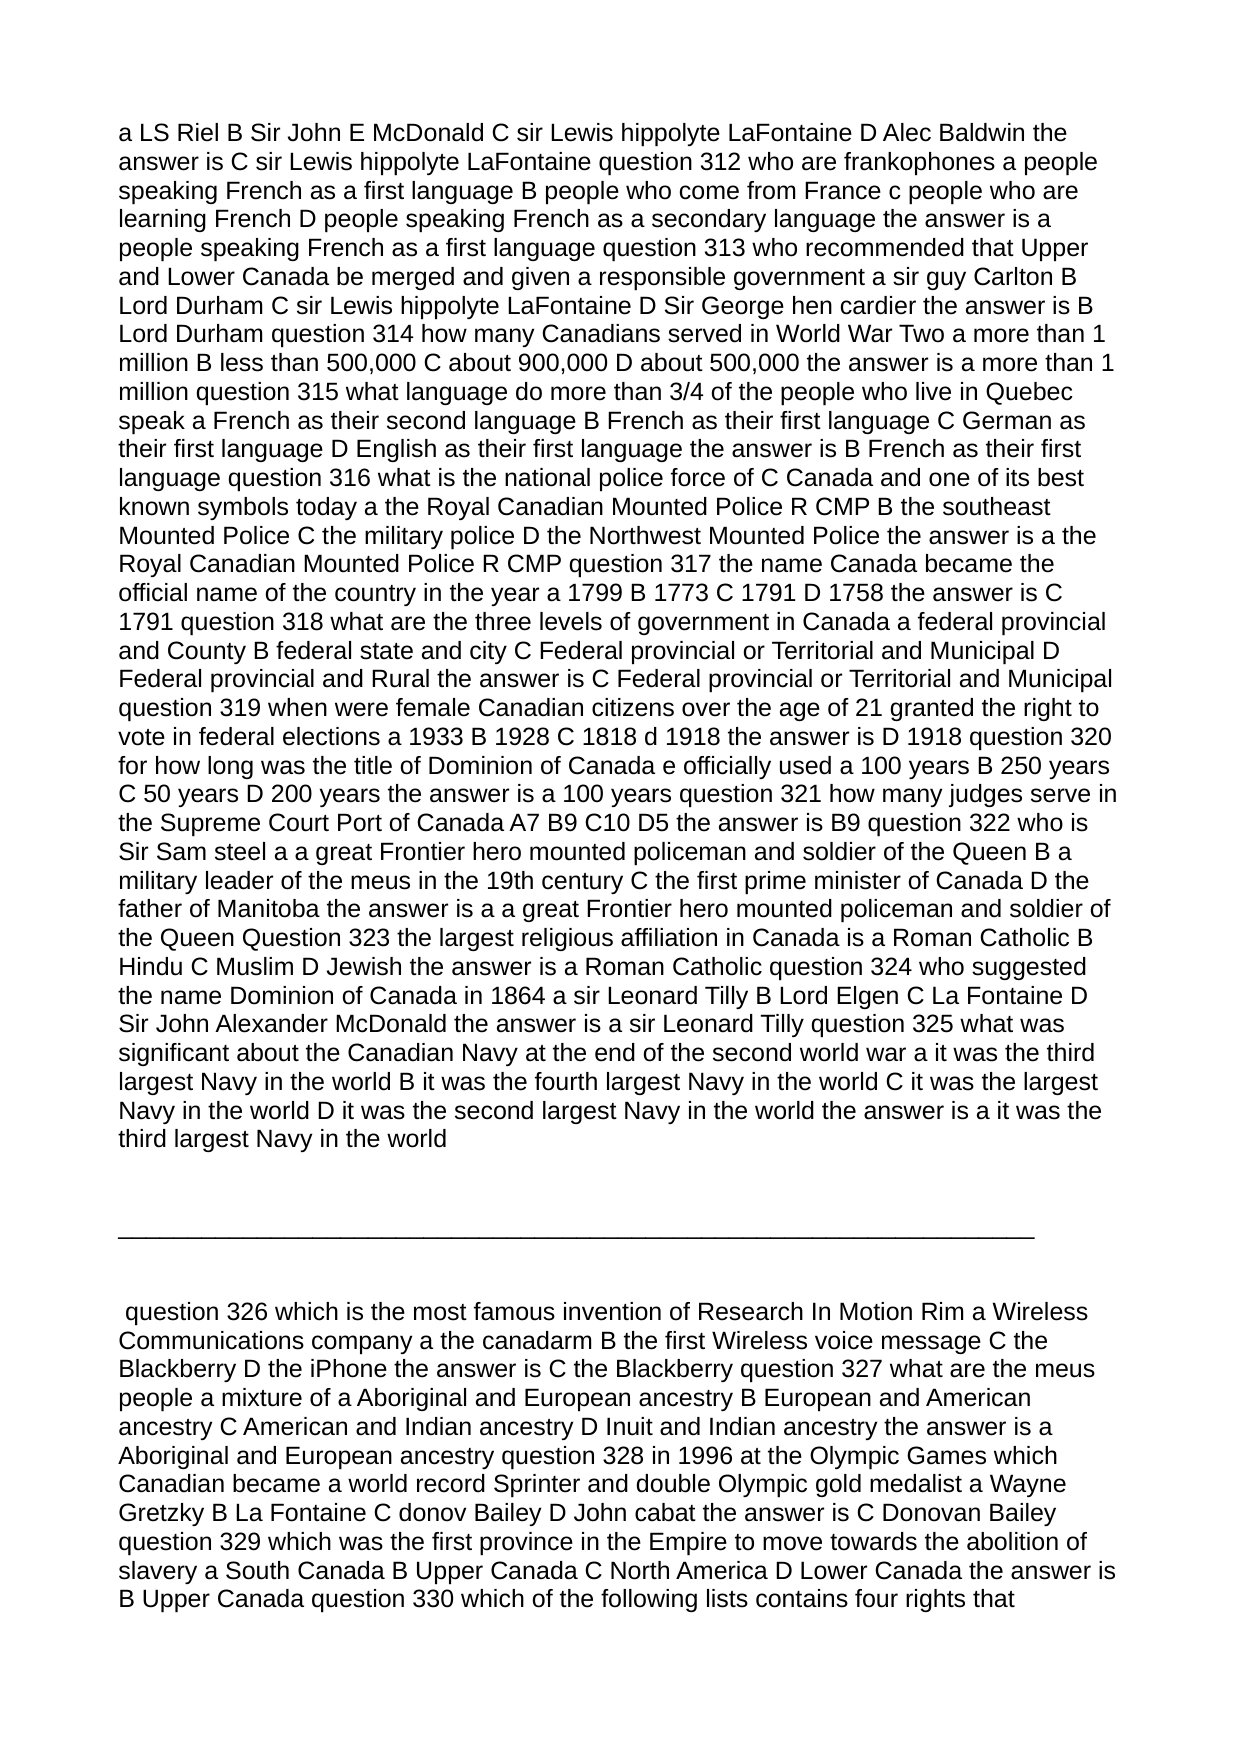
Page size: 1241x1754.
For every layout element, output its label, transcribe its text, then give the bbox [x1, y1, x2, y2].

text a LS Riel B Sir John E McDonald C sir Lewis hippolyte LaFontaine D Alec Baldwin the answer is C sir Lewis hippolyte LaFontaine question 312 who are frankophones a people speaking French as a first language B people who come from France c people who are learning French D people speaking French as a secondary language the answer is a people speaking French as a first language question 313 who recommended that Upper and Lower Canada be merged and given a responsible government a sir guy Carlton B Lord Durham C sir Lewis hippolyte LaFontaine D Sir George hen cardier the answer is B Lord Durham question 314 how many Canadians served in World War Two a more than 1 million B less than 500,000 C about 900,000 D about 500,000 the answer is a more than 1 million question 315 what language do more than 3/4 of the people who live in Quebec speak a French as their second language B French as their first language C German as their first language D English as their first language the answer is B French as their first language question 316 what is the national police force of C Canada and one of its best known symbols today a the Royal Canadian Mounted Police R CMP B the southeast Mounted Police C the military police D the Northwest Mounted Police the answer is a the Royal Canadian Mounted Police R CMP question 317 the name Canada became the official name of the country in the year a 1799 B 1773 C 1791 D 1758 the answer is C 1791 question 318 what are the three levels of government in Canada a federal provincial and County B federal state and city C Federal provincial or Territorial and Municipal D Federal provincial and Rural the answer is C Federal provincial or Territorial and Municipal question 319 when were female Canadian citizens over the age of 21 granted the right to vote in federal elections a 1933 B 1928 C 1818 d 1918 the answer is D 1918 question 320 for how long was the title of Dominion of Canada e officially used a 100 years B 250 years C 50 years D 200 years the answer is a 100 years question 321 how many judges serve in the Supreme Court Port of Canada A7 B9 C10 D5 the answer is B9 question 322 who is Sir Sam steel a a great Frontier hero mounted policeman and soldier of the Queen B a military leader of the meus in the 19th century C the first prime minister of Canada D the father of Manitoba the answer is a a great Frontier hero mounted policeman and soldier of the Queen Question 323 the largest religious affiliation in Canada is a Roman Catholic B Hindu C Muslim D Jewish the answer is a Roman Catholic question 324 who suggested the name Dominion of Canada in 1864 a sir Leonard Tilly B Lord Elgen C La Fontaine D Sir John Alexander McDonald the answer is a sir Leonard Tilly question 325 what was significant about the Canadian Navy at the end of the second world war a it was the third largest Navy in the world B it was the fourth largest Navy in the world C it was the largest Navy in the world D it was the second largest Navy in the world the answer is a it was the third largest Navy in the world [118, 118, 1122, 1153]
text __________________________________________________________________ [118, 1211, 1122, 1239]
text question 326 which is the most famous invention of Research In Motion Rim a Wireless Communications company a the canadarm B the first Wireless voice message C the Blackberry D the iPhone the answer is C the Blackberry question 327 what are the meus people a mixture of a Aboriginal and European ancestry B European and American ancestry C American and Indian ancestry D Inuit and Indian ancestry the answer is a Aboriginal and European ancestry question 328 in 1996 at the Olympic Games which Canadian became a world record Sprinter and double Olympic gold medalist a Wayne Gretzky B La Fontaine C donov Bailey D John cabat the answer is C Donovan Bailey question 329 which was the first province in the Empire to move towards the abolition of slavery a South Canada B Upper Canada C North America D Lower Canada the answer is B Upper Canada question 330 which of the following lists contains four rights that [118, 1297, 1122, 1613]
